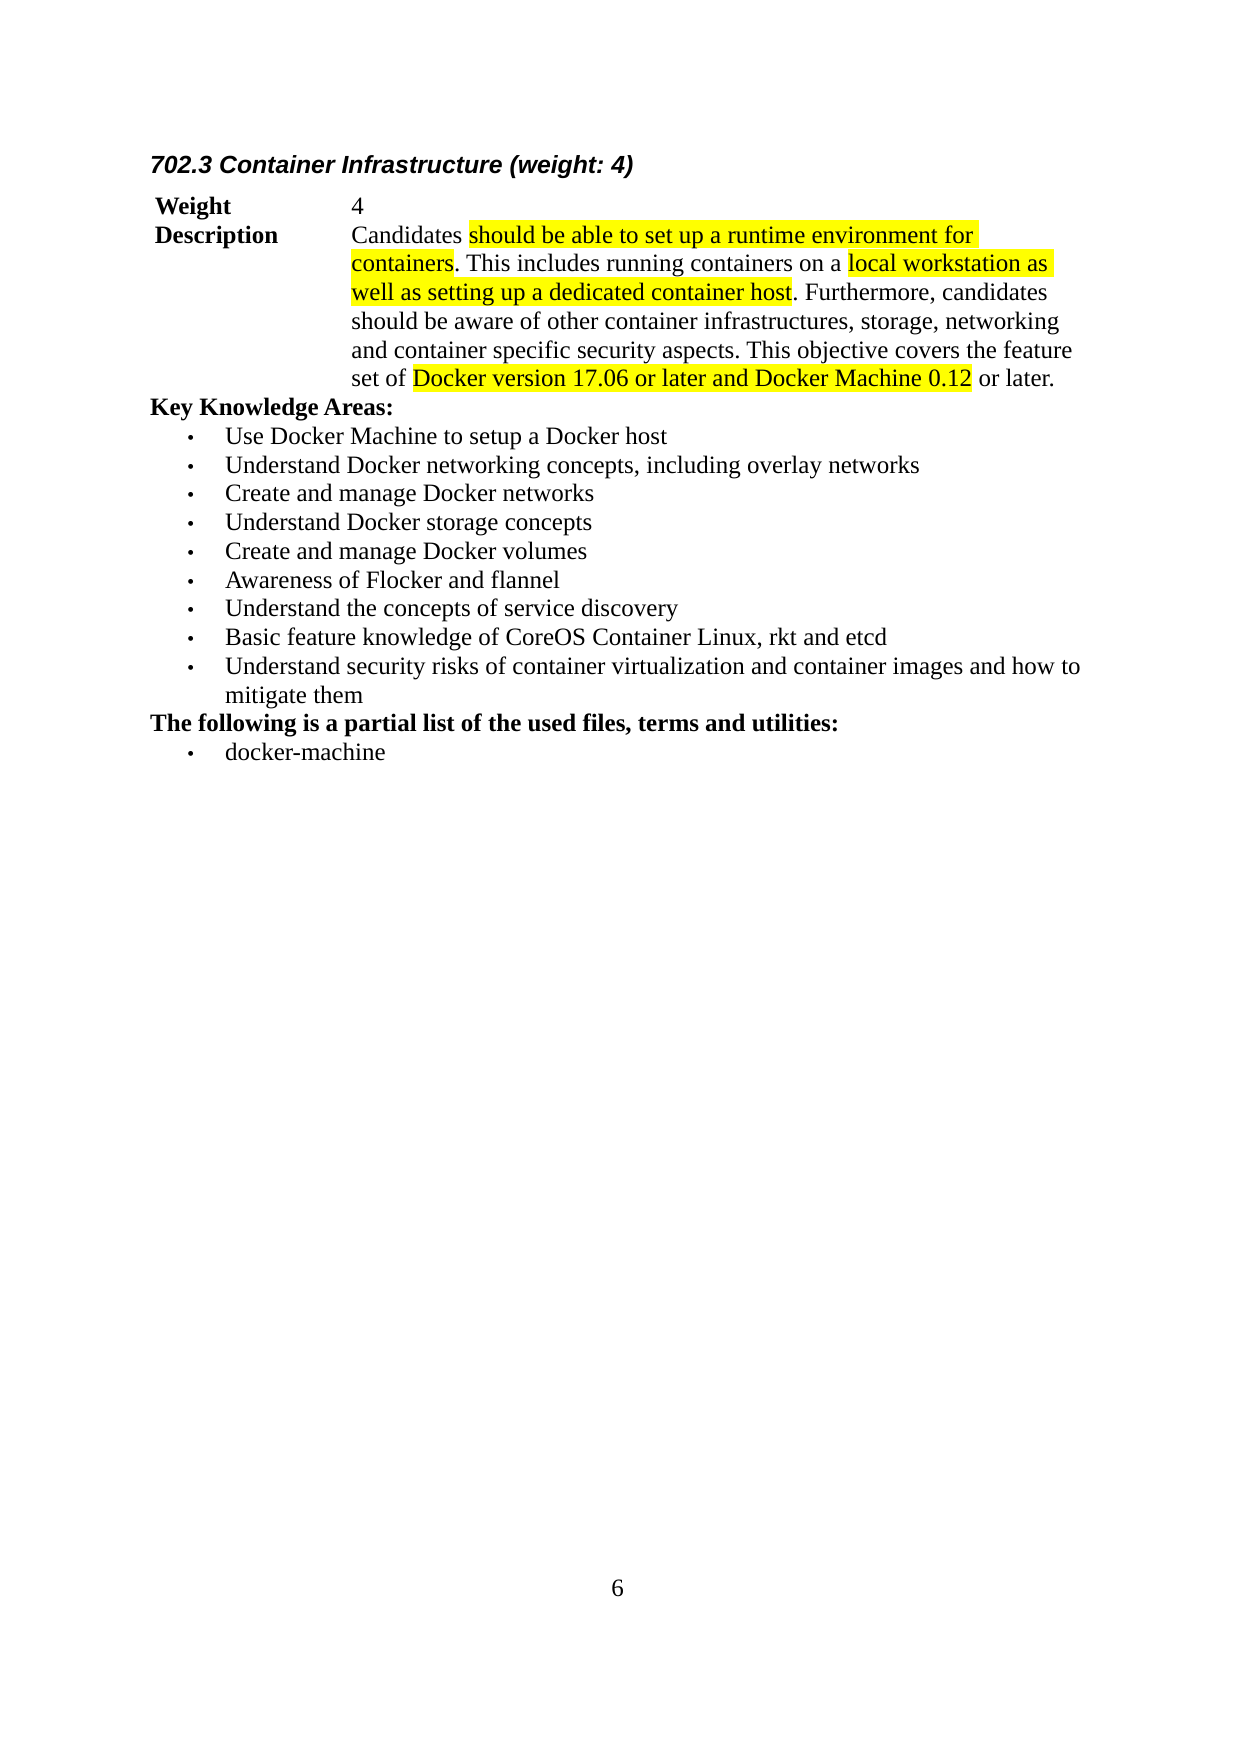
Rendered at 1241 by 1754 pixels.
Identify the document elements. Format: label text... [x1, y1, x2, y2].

list docker-machine [187, 737, 1091, 766]
list Understand security risks of container virtualization and container images and how to mitigate them [187, 651, 1091, 708]
list Create and manage Docker networks [187, 478, 1091, 507]
list Understand Docker storage concepts [187, 507, 1091, 536]
list Basic feature knowledge of CoreOS Container Linux, rkt and etcd [187, 622, 1091, 651]
subtitle 702.3 Container Infrastructure (weight: 4) [150, 150, 1091, 178]
list Create and manage Docker volumes [187, 536, 1091, 565]
table_cell Candidates should be able to set up a runtime environment for containers. This includes running containers on a local workstation as well as setting up a dedicated container host. Furthermore, candidates should be aware of other container infrastructures, storage, networking and container specific security aspects. This objective covers the feature set of Docker version 17.06 or later and Docker Machine 0.12 or later. [347, 220, 1091, 392]
table_cell Description [150, 220, 347, 392]
table_header 4 [347, 191, 1091, 220]
list Understand the concepts of service discovery [187, 593, 1091, 622]
list Understand Docker networking concepts, including overlay networks [187, 450, 1091, 478]
list Awareness of Flocker and flannel [187, 565, 1091, 593]
text The following is a partial list of the used files, terms and utilities: [150, 708, 1091, 737]
table_header Weight [150, 191, 347, 220]
list Use Docker Machine to setup a Docker host [187, 421, 1091, 450]
text Key Knowledge Areas: [150, 392, 1091, 421]
